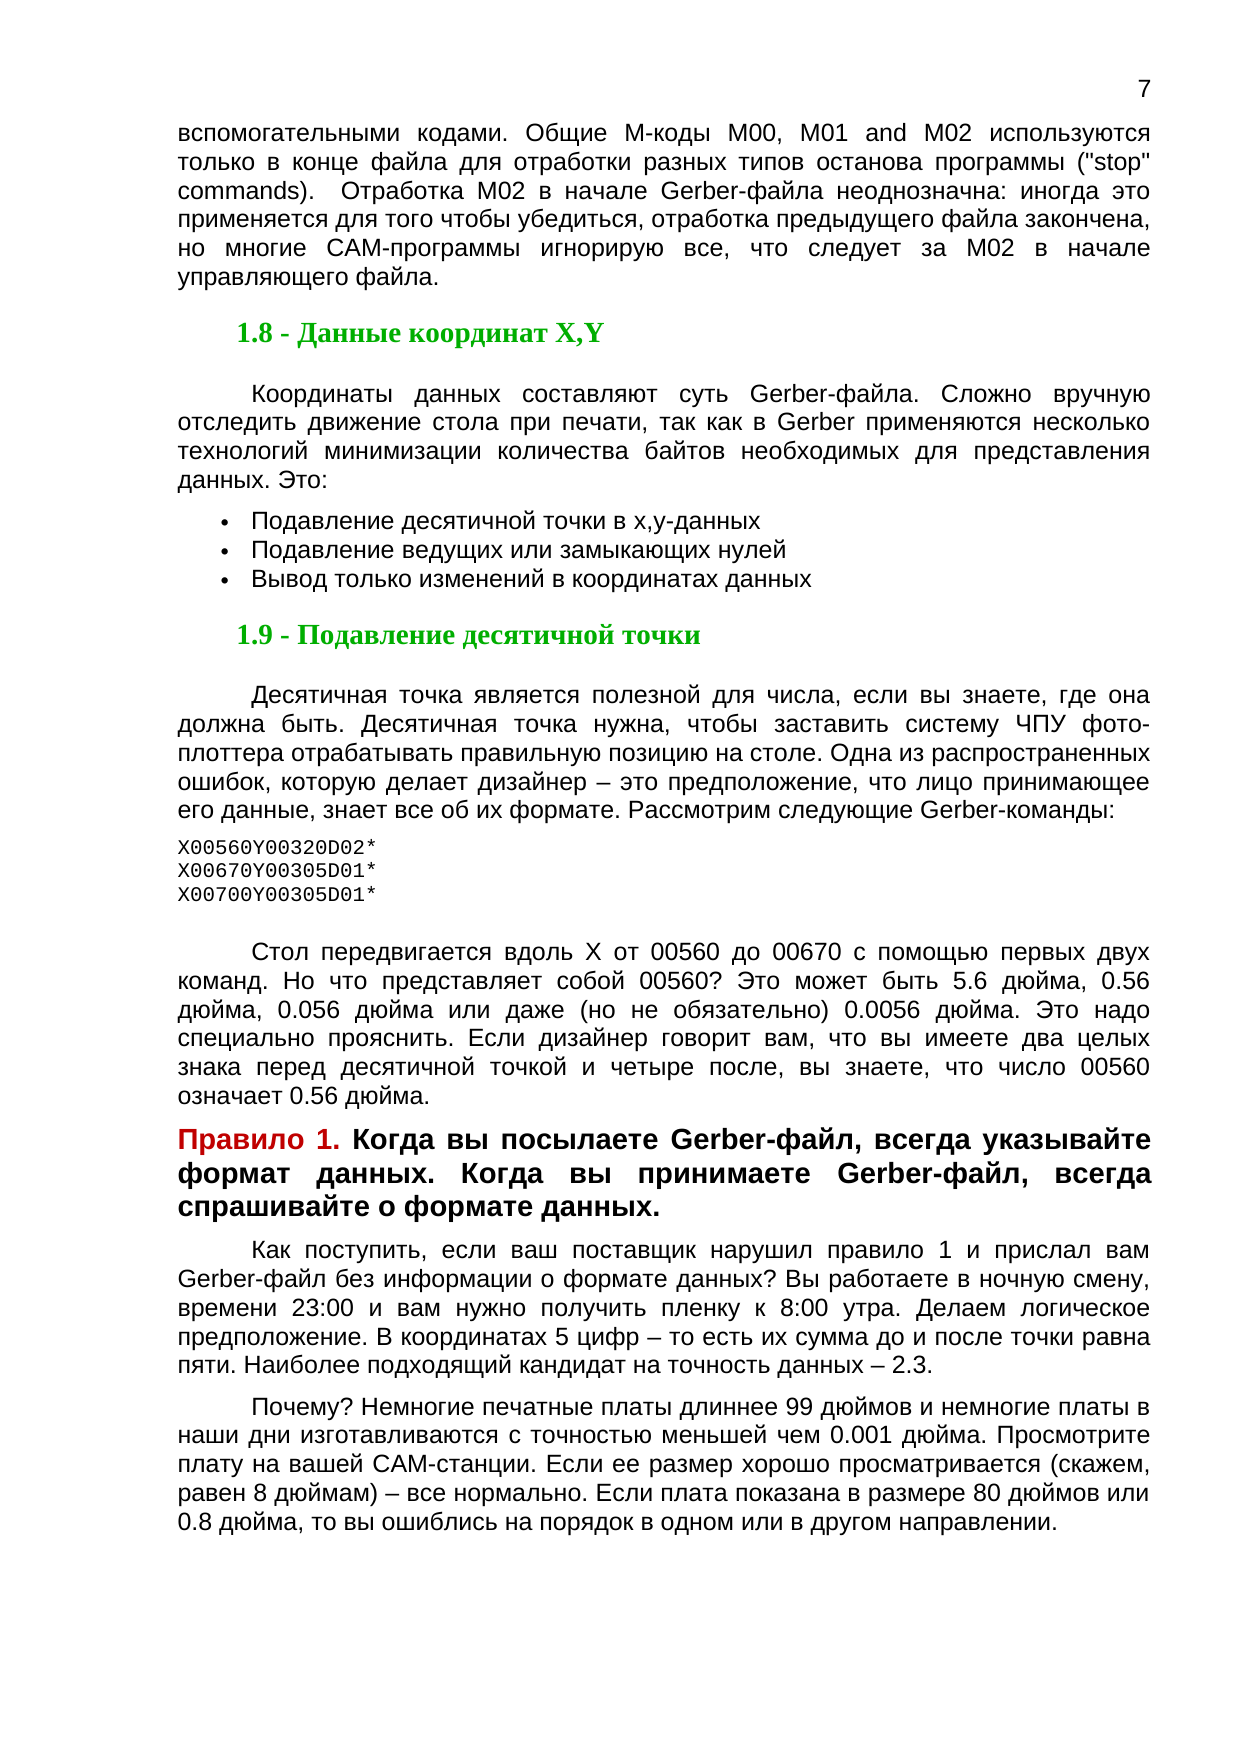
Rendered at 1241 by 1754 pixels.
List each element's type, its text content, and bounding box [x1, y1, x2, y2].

text вспомогательными кодами. Общие M-коды M00, M01 and M02 используются только в конце файла для отработки разных типов останова программы ("stop" commands). Отработка M02 в начале Gerber-файла неоднозначна: иногда это применяется для того чтобы убедиться, отработка предыдущего файла закончена, но многие CAM-программы игнорирую все, что следует за M02 в начале управляющего файла. [177, 118, 1152, 291]
text Правило 1. Когда вы посылаете Gerber-файл, всегда указывайте формат данных. Когда вы принимаете Gerber-файл, всегда спрашивайте о формате данных. [177, 1122, 1152, 1223]
text Как поступить, если ваш поставщик нарушил правило 1 и прислал вам Gerber-файл без информации о формате данных? Вы работаете в ночную смену, времени 23:00 и вам нужно получить пленку к 8:00 утра. Делаем логическое предположение. В координатах 5 цифр – то есть их сумма до и после точки равна пяти. Наиболее подходящий кандидат на точность данных – 2.3. [177, 1235, 1152, 1379]
subtitle Данные координат X,Y [236, 316, 1152, 349]
list Подавление десятичной точки в x,y-данных [221, 506, 1152, 535]
text Почему? Немногие печатные платы длиннее 99 дюймов и немногие платы в наши дни изготавливаются с точностью меньшей чем 0.001 дюйма. Просмотрите плату на вашей CAM-станции. Если ее размер хорошо просматривается (скажем, равен 8 дюймам) – все нормально. Если плата показана в размере 80 дюймов или 0.8 дюйма, то вы ошиблись на порядок в одном или в другом направлении. [177, 1391, 1152, 1535]
text X00560Y00320D02* [177, 837, 1152, 860]
list Вывод только изменений в координатах данных [221, 564, 1152, 592]
list Подавление ведущих или замыкающих нулей [221, 535, 1152, 564]
text X00700Y00305D01* [177, 884, 1152, 908]
text Координаты данных составляют суть Gerber-файла. Сложно вручную отследить движение стола при печати, так как в Gerber применяются несколько технологий минимизации количества байтов необходимых для представления данных. Это: [177, 379, 1152, 494]
text X00670Y00305D01* [177, 860, 1152, 884]
subtitle Подавление десятичной точки [236, 617, 1152, 651]
text Десятичная точка является полезной для числа, если вы знаете, где она должна быть. Десятичная точка нужна, чтобы заставить систему ЧПУ фото-плоттера отрабатывать правильную позицию на столе. Одна из распространенных ошибок, которую делает дизайнер – это предположение, что лицо принимающее его данные, знает все об их формате. Рассмотрим следующие Gerber-команды: [177, 680, 1152, 824]
text Стол передвигается вдоль X от 00560 до 00670 с помощью первых двух команд. Но что представляет собой 00560? Это может быть 5.6 дюйма, 0.56 дюйма, 0.056 дюйма или даже (но не обязательно) 0.0056 дюйма. Это надо специально прояснить. Если дизайнер говорит вам, что вы имеете два целых знака перед десятичной точкой и четыре после, вы знаете, что число 00560 означает 0.56 дюйма. [177, 937, 1152, 1109]
